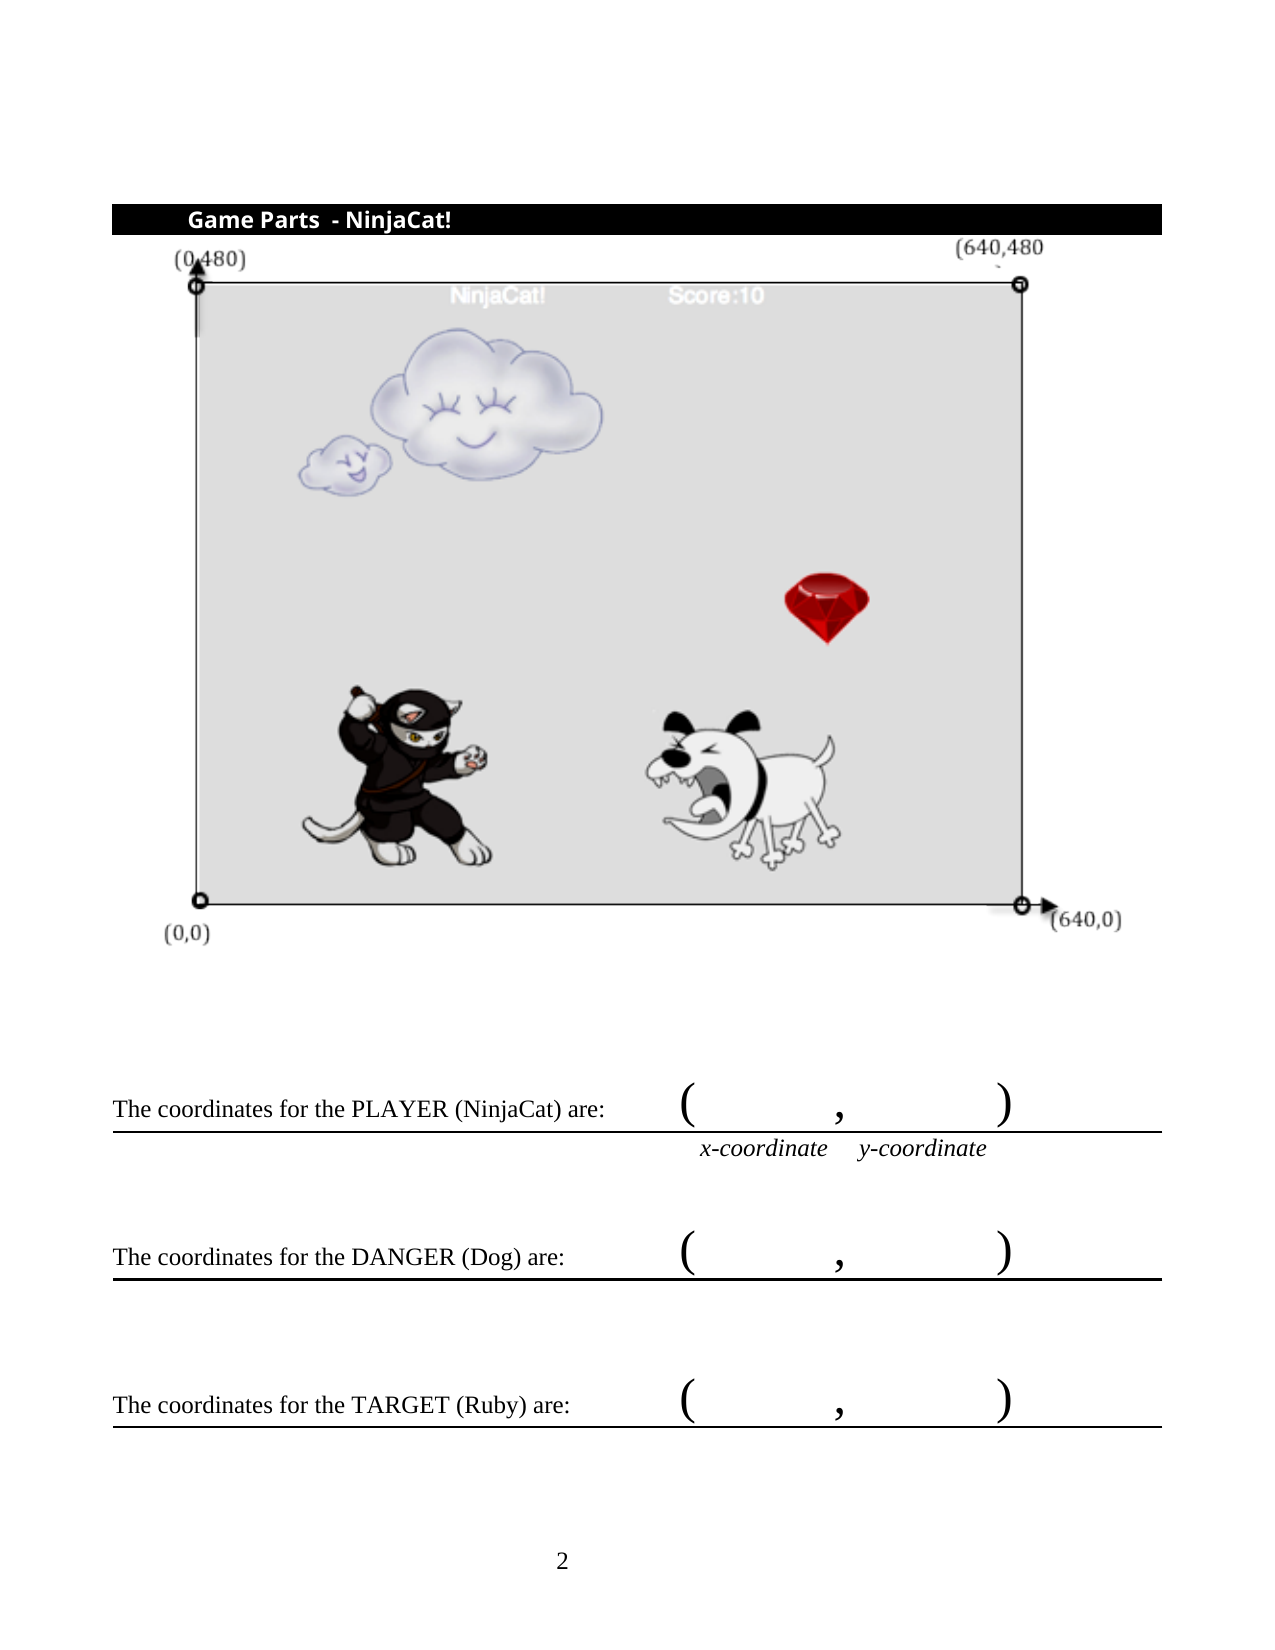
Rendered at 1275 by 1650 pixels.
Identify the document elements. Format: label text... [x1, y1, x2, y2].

text The coordinates for the PLAYER (NinjaCat) are: ( , ) [112, 1071, 1162, 1133]
text The coordinates for the DANGER (Dog) are: ( , ) [112, 1219, 1162, 1281]
picture [140, 235, 1135, 956]
text The coordinates for the TARGET (Ruby) are: ( , ) [112, 1367, 1162, 1428]
text x-coordinate y-coordinate [112, 1133, 1162, 1161]
subtitle Game Parts - NinjaCat! [112, 204, 1162, 235]
